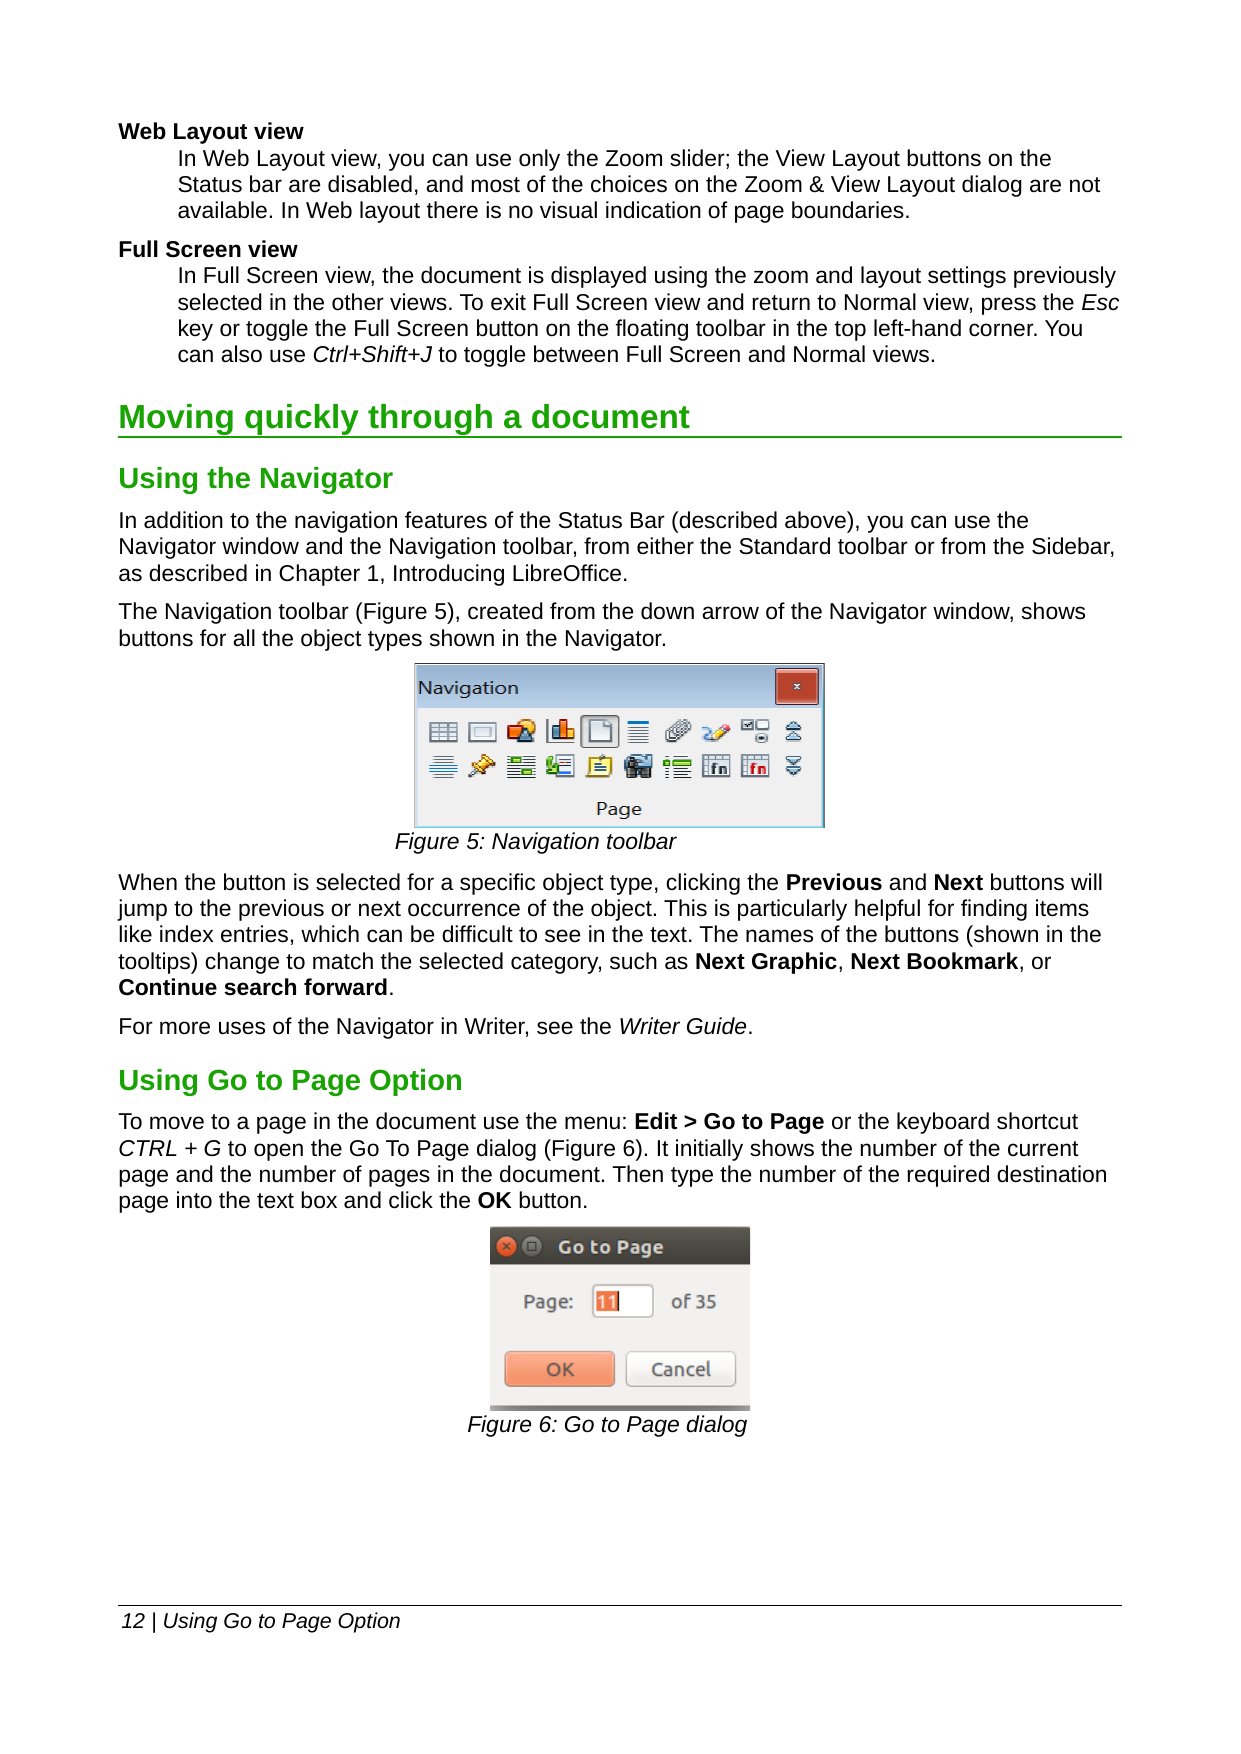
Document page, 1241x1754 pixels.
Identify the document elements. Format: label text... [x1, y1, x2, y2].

subtitle Moving quickly through a document [118, 397, 1122, 436]
text Figure 6: Go to Page dialog [467, 1226, 773, 1437]
text In Full Screen view, the document is displayed using the zoom and layout settings previously selected in the other views. To exit Full Screen view and return to Normal view, press the Esc key or toggle the Full Screen button on the floating toolbar in the top left-hand corner. You can also use Ctrl+Shift+J to toggle between Full Screen and Normal views. [177, 262, 1122, 368]
subtitle Using Go to Page Option [118, 1063, 1122, 1097]
text To move to a page in the document use the menu: Edit > Go to Page or the keyboard shortcut CTRL + G to open the Go To Page dialog (Figure 6). It initially shows the number of the current page and the number of pages in the document. Then type the number of the required destination page into the text box and click the OK button. [118, 1108, 1122, 1214]
text When the button is selected for a specific object type, clicking the Previous and Next buttons will jump to the previous or next occurrence of the object. This is particularly helpful for finding items like index entries, which can be difficult to see in the text. The names of the buttons (shown in the tooltips) change to match the selected category, such as Next Graphic, Next Bookmark, or Continue search forward. [118, 869, 1122, 1001]
text Full Screen view [118, 236, 1122, 262]
text In Web Layout view, you can use only the Zoom slider; the View Layout buttons on the Status bar are disabled, and most of the choices on the Zoom & View Layout dialog are not available. In Web layout there is no visual indication of page boundaries. [177, 144, 1122, 223]
text In addition to the navigation features of the Status Bar (described above), you can use the Navigator window and the Navigation toolbar, from either the Standard toolbar or from the Sidebar, as described in Chapter 1, Introducing LibreOffice. [118, 507, 1122, 586]
text The Navigation toolbar (Figure 5), created from the down arrow of the Navigator window, shows buttons for all the object types shown in the Navigator. [118, 598, 1122, 651]
text Figure 5: Navigation toolbar [394, 663, 846, 854]
text Web Layout view [118, 118, 1122, 144]
subtitle Using the Navigator [118, 461, 1122, 495]
picture [414, 663, 826, 828]
picture [490, 1226, 751, 1411]
text For more uses of the Navigator in Writer, see the Writer Guide. [118, 1013, 1122, 1039]
